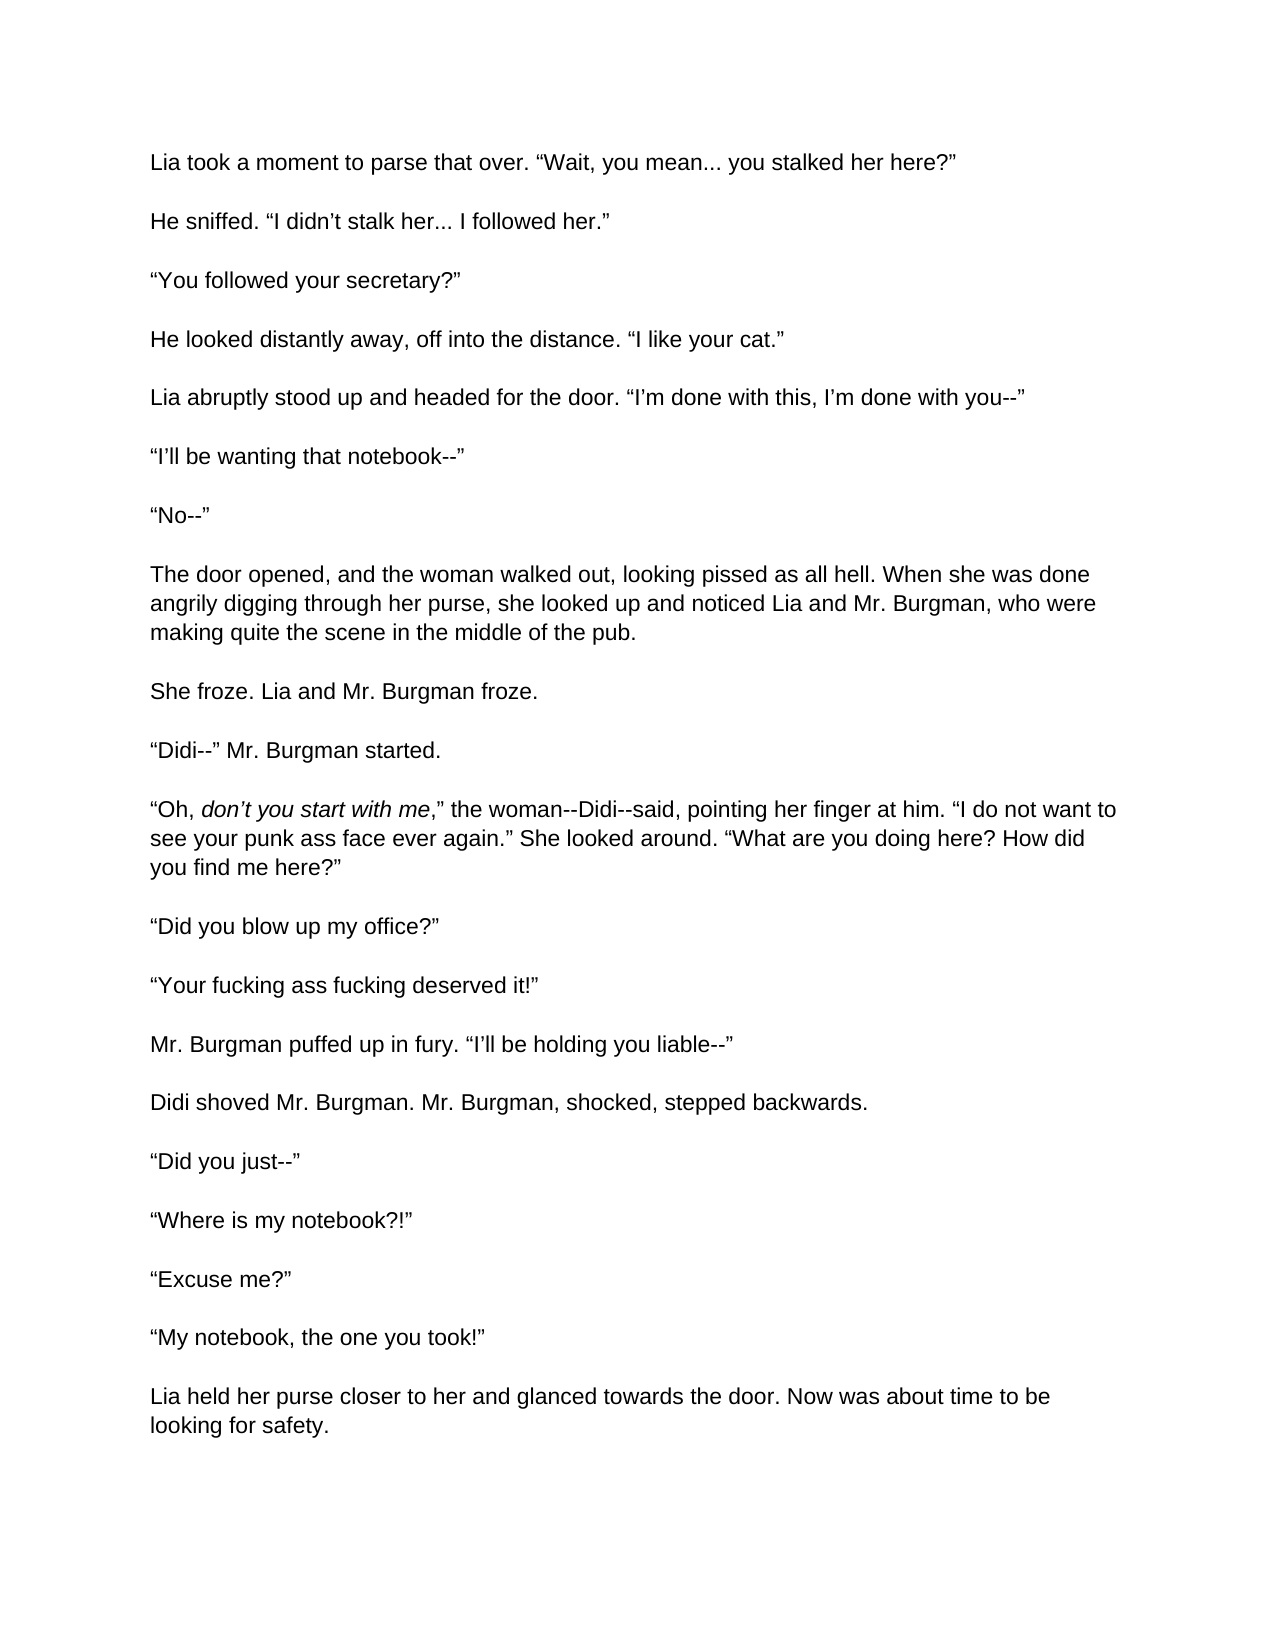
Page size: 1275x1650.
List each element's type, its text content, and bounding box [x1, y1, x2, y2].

text “Oh, don’t you start with me,” the woman--Didi--said, pointing her finger at him. “I do not want to see your punk ass face ever again.” She looked around. “What are you doing here? How did you find me here?” [150, 796, 1125, 881]
text “Your fucking ass fucking deserved it!” [150, 972, 1125, 998]
text Lia took a moment to parse that over. “Wait, you mean... you stalked her here?” [150, 150, 1125, 176]
text He looked distantly away, off into the distance. “I like your cat.” [150, 326, 1125, 352]
text Lia held her purse closer to her and glanced towards the door. Now was about time to be looking for safety. [150, 1384, 1125, 1439]
text “Didi--” Mr. Burgman started. [150, 737, 1125, 763]
text “Excuse me?” [150, 1266, 1125, 1292]
text “No--” [150, 502, 1125, 528]
text “My notebook, the one you took!” [150, 1325, 1125, 1351]
text “You followed your secretary?” [150, 267, 1125, 293]
text She froze. Lia and Mr. Burgman froze. [150, 679, 1125, 704]
text “Did you blow up my office?” [150, 914, 1125, 939]
text Mr. Burgman puffed up in fury. “I’ll be holding you liable--” [150, 1031, 1125, 1057]
text “Where is my notebook?!” [150, 1207, 1125, 1233]
text The door opened, and the woman walked out, looking pissed as all hell. When she was done angrily digging through her purse, she looked up and noticed Lia and Mr. Burgman, who were making quite the scene in the middle of the pub. [150, 561, 1125, 646]
text “Did you just--” [150, 1149, 1125, 1174]
text He sniffed. “I didn’t stalk her... I followed her.” [150, 209, 1125, 234]
text Lia abruptly stood up and headed for the door. “I’m done with this, I’m done with you--” [150, 385, 1125, 411]
text Didi shoved Mr. Burgman. Mr. Burgman, shocked, stepped backwards. [150, 1090, 1125, 1116]
text “I’ll be wanting that notebook--” [150, 444, 1125, 469]
